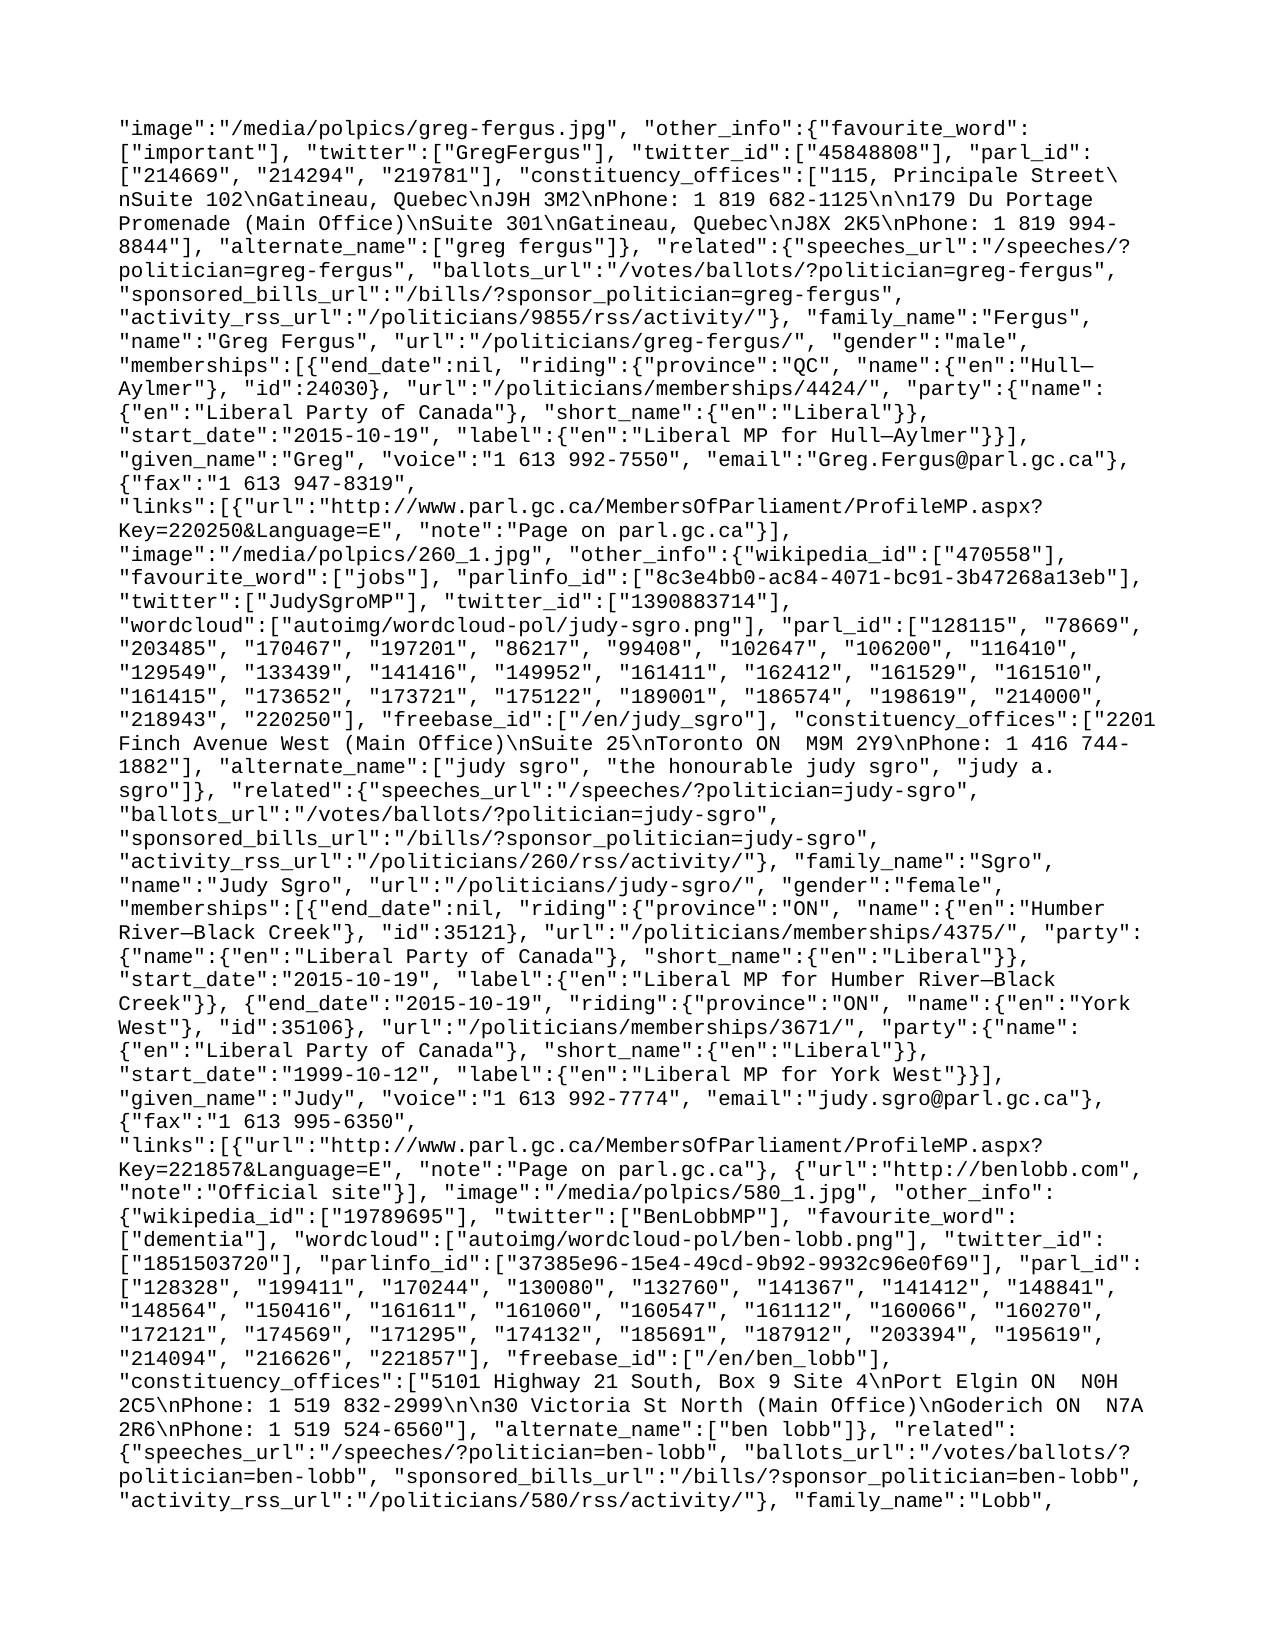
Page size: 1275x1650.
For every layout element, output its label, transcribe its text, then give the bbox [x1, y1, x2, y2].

text "image":"/media/polpics/greg-fergus.jpg", "other_info":{"favourite_word":["important"], "twitter":["GregFergus"], "twitter_id":["45848808"], "parl_id":["214669", "214294", "219781"], "constituency_offices":["115, Principale Street\nSuite 102\nGatineau, Quebec\nJ9H 3M2\nPhone: 1 819 682-1125\n\n179 Du Portage Promenade (Main Office)\nSuite 301\nGatineau, Quebec\nJ8X 2K5\nPhone: 1 819 994-8844"], "alternate_name":["greg fergus"]}, "related":{"speeches_url":"/speeches/?politician=greg-fergus", "ballots_url":"/votes/ballots/?politician=greg-fergus", "sponsored_bills_url":"/bills/?sponsor_politician=greg-fergus", "activity_rss_url":"/politicians/9855/rss/activity/"}, "family_name":"Fergus", "name":"Greg Fergus", "url":"/politicians/greg-fergus/", "gender":"male", "memberships":[{"end_date":nil, "riding":{"province":"QC", "name":{"en":"Hull—Aylmer"}, "id":24030}, "url":"/politicians/memberships/4424/", "party":{"name":{"en":"Liberal Party of Canada"}, "short_name":{"en":"Liberal"}}, "start_date":"2015-10-19", "label":{"en":"Liberal MP for Hull—Aylmer"}}], "given_name":"Greg", "voice":"1 613 992-7550", "email":"Greg.Fergus@parl.gc.ca"}, {"fax":"1 613 947-8319", "links":[{"url":"http://www.parl.gc.ca/MembersOfParliament/ProfileMP.aspx?Key=220250&Language=E", "note":"Page on parl.gc.ca"}], "image":"/media/polpics/260_1.jpg", "other_info":{"wikipedia_id":["470558"], "favourite_word":["jobs"], "parlinfo_id":["8c3e4bb0-ac84-4071-bc91-3b47268a13eb"], "twitter":["JudySgroMP"], "twitter_id":["1390883714"], "wordcloud":["autoimg/wordcloud-pol/judy-sgro.png"], "parl_id":["128115", "78669", "203485", "170467", "197201", "86217", "99408", "102647", "106200", "116410", "129549", "133439", "141416", "149952", "161411", "162412", "161529", "161510", "161415", "173652", "173721", "175122", "189001", "186574", "198619", "214000", "218943", "220250"], "freebase_id":["/en/judy_sgro"], "constituency_offices":["2201 Finch Avenue West (Main Office)\nSuite 25\nToronto ON M9M 2Y9\nPhone: 1 416 744-1882"], "alternate_name":["judy sgro", "the honourable judy sgro", "judy a. sgro"]}, "related":{"speeches_url":"/speeches/?politician=judy-sgro", "ballots_url":"/votes/ballots/?politician=judy-sgro", "sponsored_bills_url":"/bills/?sponsor_politician=judy-sgro", "activity_rss_url":"/politicians/260/rss/activity/"}, "family_name":"Sgro", "name":"Judy Sgro", "url":"/politicians/judy-sgro/", "gender":"female", "memberships":[{"end_date":nil, "riding":{"province":"ON", "name":{"en":"Humber River—Black Creek"}, "id":35121}, "url":"/politicians/memberships/4375/", "party":{"name":{"en":"Liberal Party of Canada"}, "short_name":{"en":"Liberal"}}, "start_date":"2015-10-19", "label":{"en":"Liberal MP for Humber River—Black Creek"}}, {"end_date":"2015-10-19", "riding":{"province":"ON", "name":{"en":"York West"}, "id":35106}, "url":"/politicians/memberships/3671/", "party":{"name":{"en":"Liberal Party of Canada"}, "short_name":{"en":"Liberal"}}, "start_date":"1999-10-12", "label":{"en":"Liberal MP for York West"}}], "given_name":"Judy", "voice":"1 613 992-7774", "email":"judy.sgro@parl.gc.ca"}, {"fax":"1 613 995-6350", "links":[{"url":"http://www.parl.gc.ca/MembersOfParliament/ProfileMP.aspx?Key=221857&Language=E", "note":"Page on parl.gc.ca"}, {"url":"http://benlobb.com", "note":"Official site"}], "image":"/media/polpics/580_1.jpg", "other_info":{"wikipedia_id":["19789695"], "twitter":["BenLobbMP"], "favourite_word":["dementia"], "wordcloud":["autoimg/wordcloud-pol/ben-lobb.png"], "twitter_id":["1851503720"], "parlinfo_id":["37385e96-15e4-49cd-9b92-9932c96e0f69"], "parl_id":["128328", "199411", "170244", "130080", "132760", "141367", "141412", "148841", "148564", "150416", "161611", "161060", "160547", "161112", "160066", "160270", "172121", "174569", "171295", "174132", "185691", "187912", "203394", "195619", "214094", "216626", "221857"], "freebase_id":["/en/ben_lobb"], "constituency_offices":["5101 Highway 21 South, Box 9 Site 4\nPort Elgin ON N0H 2C5\nPhone: 1 519 832-2999\n\n30 Victoria St North (Main Office)\nGoderich ON N7A 2R6\nPhone: 1 519 524-6560"], "alternate_name":["ben lobb"]}, "related":{"speeches_url":"/speeches/?politician=ben-lobb", "ballots_url":"/votes/ballots/?politician=ben-lobb", "sponsored_bills_url":"/bills/?sponsor_politician=ben-lobb", "activity_rss_url":"/politicians/580/rss/activity/"}, "family_name":"Lobb", [118, 118, 1157, 1513]
